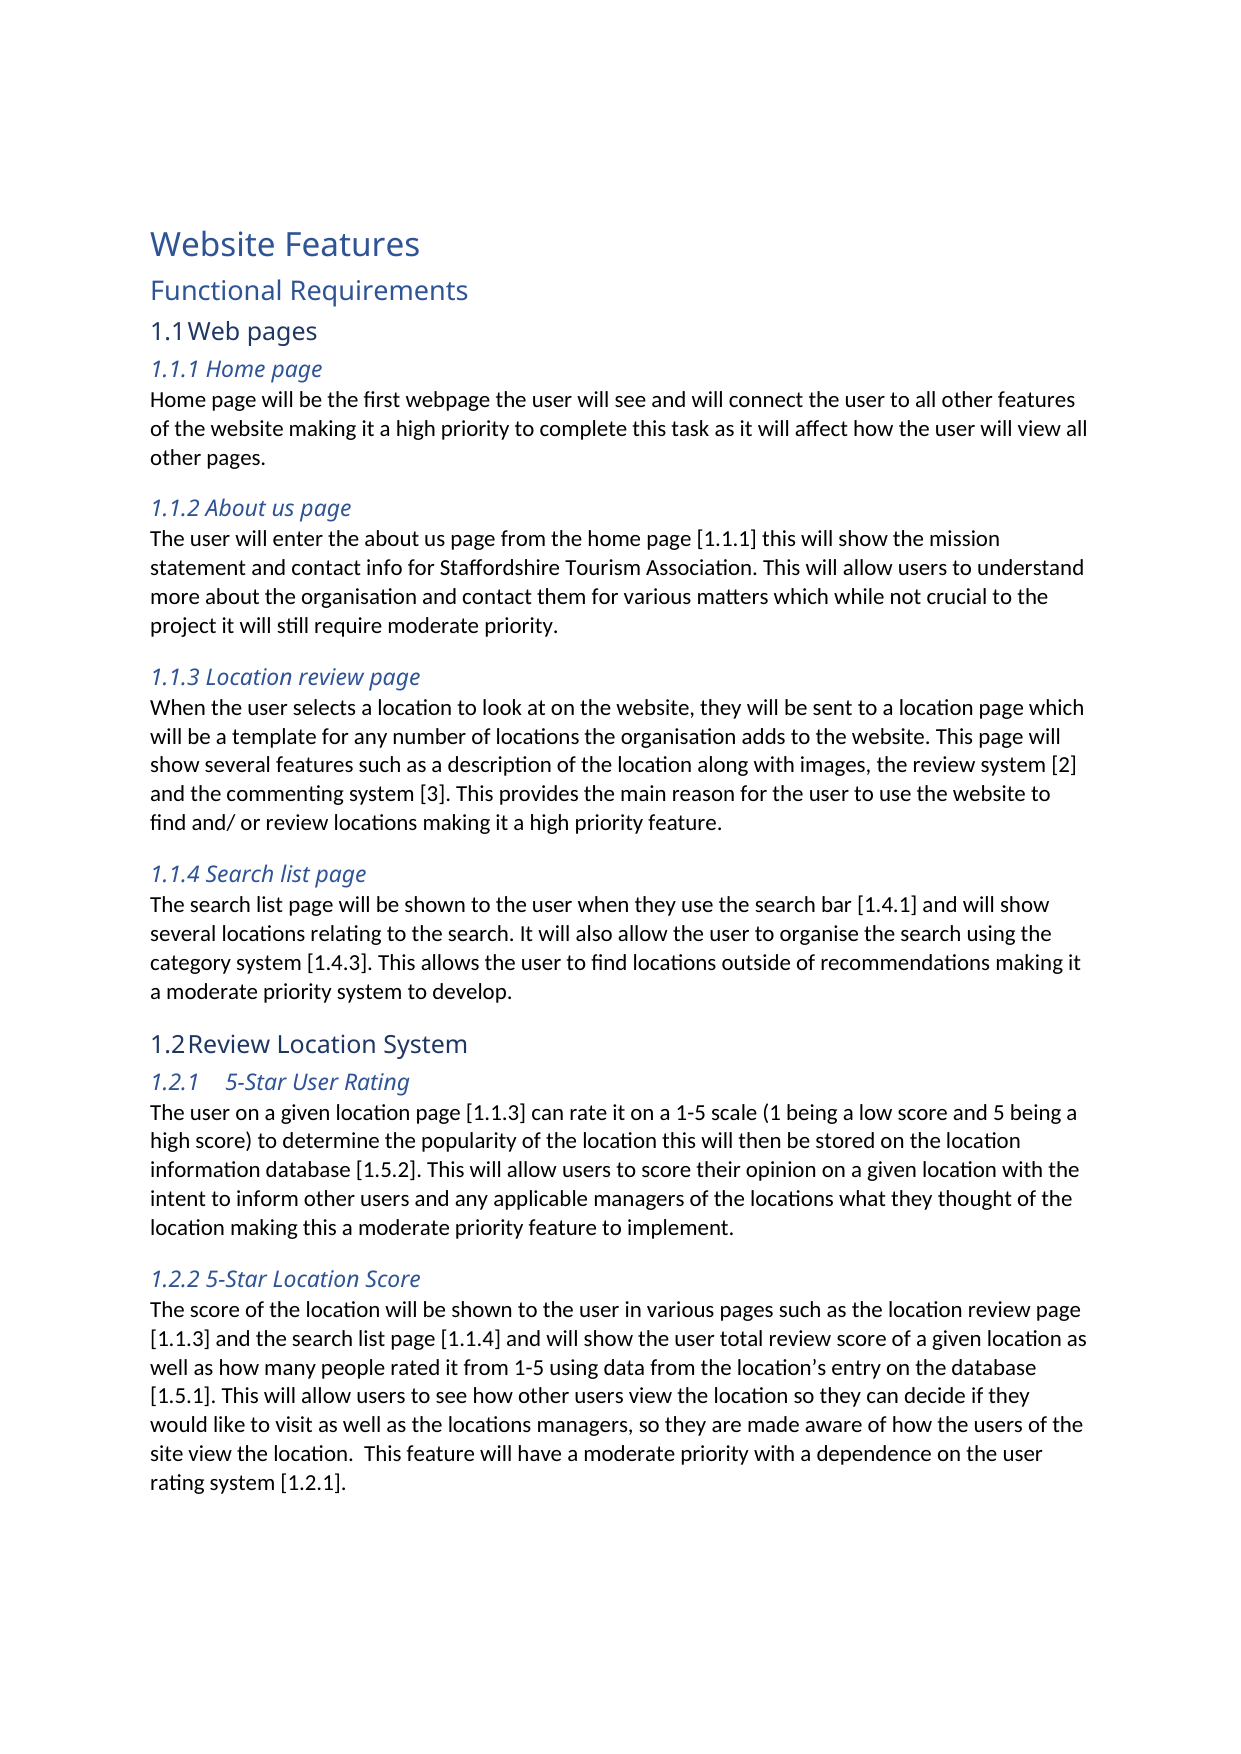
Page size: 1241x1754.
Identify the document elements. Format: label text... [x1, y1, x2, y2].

text The user on a given location page [1.1.3] can rate it on a 1-5 scale (1 being a low score and 5 being a high score) to determine the popularity of the location this will then be stored on the location information database [1.5.2]. This will allow users to score their opinion on a given location with the intent to inform other users and any applicable managers of the locations what they thought of the location making this a moderate priority feature to implement. [150, 1098, 1090, 1241]
text The search list page will be shown to the user when they use the search bar [1.4.1] and will show several locations relating to the search. It will also allow the user to organise the search using the category system [1.4.3]. This allows the user to find locations outside of recommendations making it a moderate priority system to develop. [150, 890, 1090, 1005]
text The user will enter the about us page from the home page [1.1.1] this will show the mission statement and contact info for Staffordshire Tourism Association. This will allow users to understand more about the organisation and contact them for various matters which while not crucial to the project it will still require moderate priority. [150, 524, 1090, 639]
subtitle 5-Star User Rating [150, 1066, 1090, 1097]
subtitle 1.1.2 About us page [150, 492, 1090, 523]
text The score of the location will be shown to the user in various pages such as the location review page [1.1.3] and the search list page [1.1.4] and will show the user total review score of a given location as well as how many people rated it from 1-5 using data from the location’s entry on the database [1.5.1]. This will allow users to see how other users view the location so they can decide if they would like to visit as well as the locations managers, so they are made aware of how the users of the site view the location. This feature will have a moderate priority with a dependence on the user rating system [1.2.1]. [150, 1295, 1090, 1496]
subtitle Review Location System [150, 1026, 1090, 1061]
subtitle 1.1.1 Home page [150, 353, 1090, 384]
subtitle Web pages [150, 313, 1090, 348]
subtitle Website Features [150, 221, 1090, 266]
subtitle 1.2.2 5-Star Location Score [150, 1263, 1090, 1294]
subtitle 1.1.4 Search list page [150, 858, 1090, 889]
text When the user selects a location to look at on the website, they will be sent to a location page which will be a template for any number of locations the organisation adds to the website. This page will show several features such as a description of the location along with images, the review system [2] and the commenting system [3]. This provides the main reason for the user to use the website to find and/ or review locations making it a high priority feature. [150, 693, 1090, 836]
subtitle 1.1.3 Location review page [150, 661, 1090, 692]
text Home page will be the first webpage the user will see and will connect the user to all other features of the website making it a high priority to complete this task as it will affect how the user will view all other pages. [150, 385, 1090, 471]
subtitle Functional Requirements [150, 271, 1090, 308]
